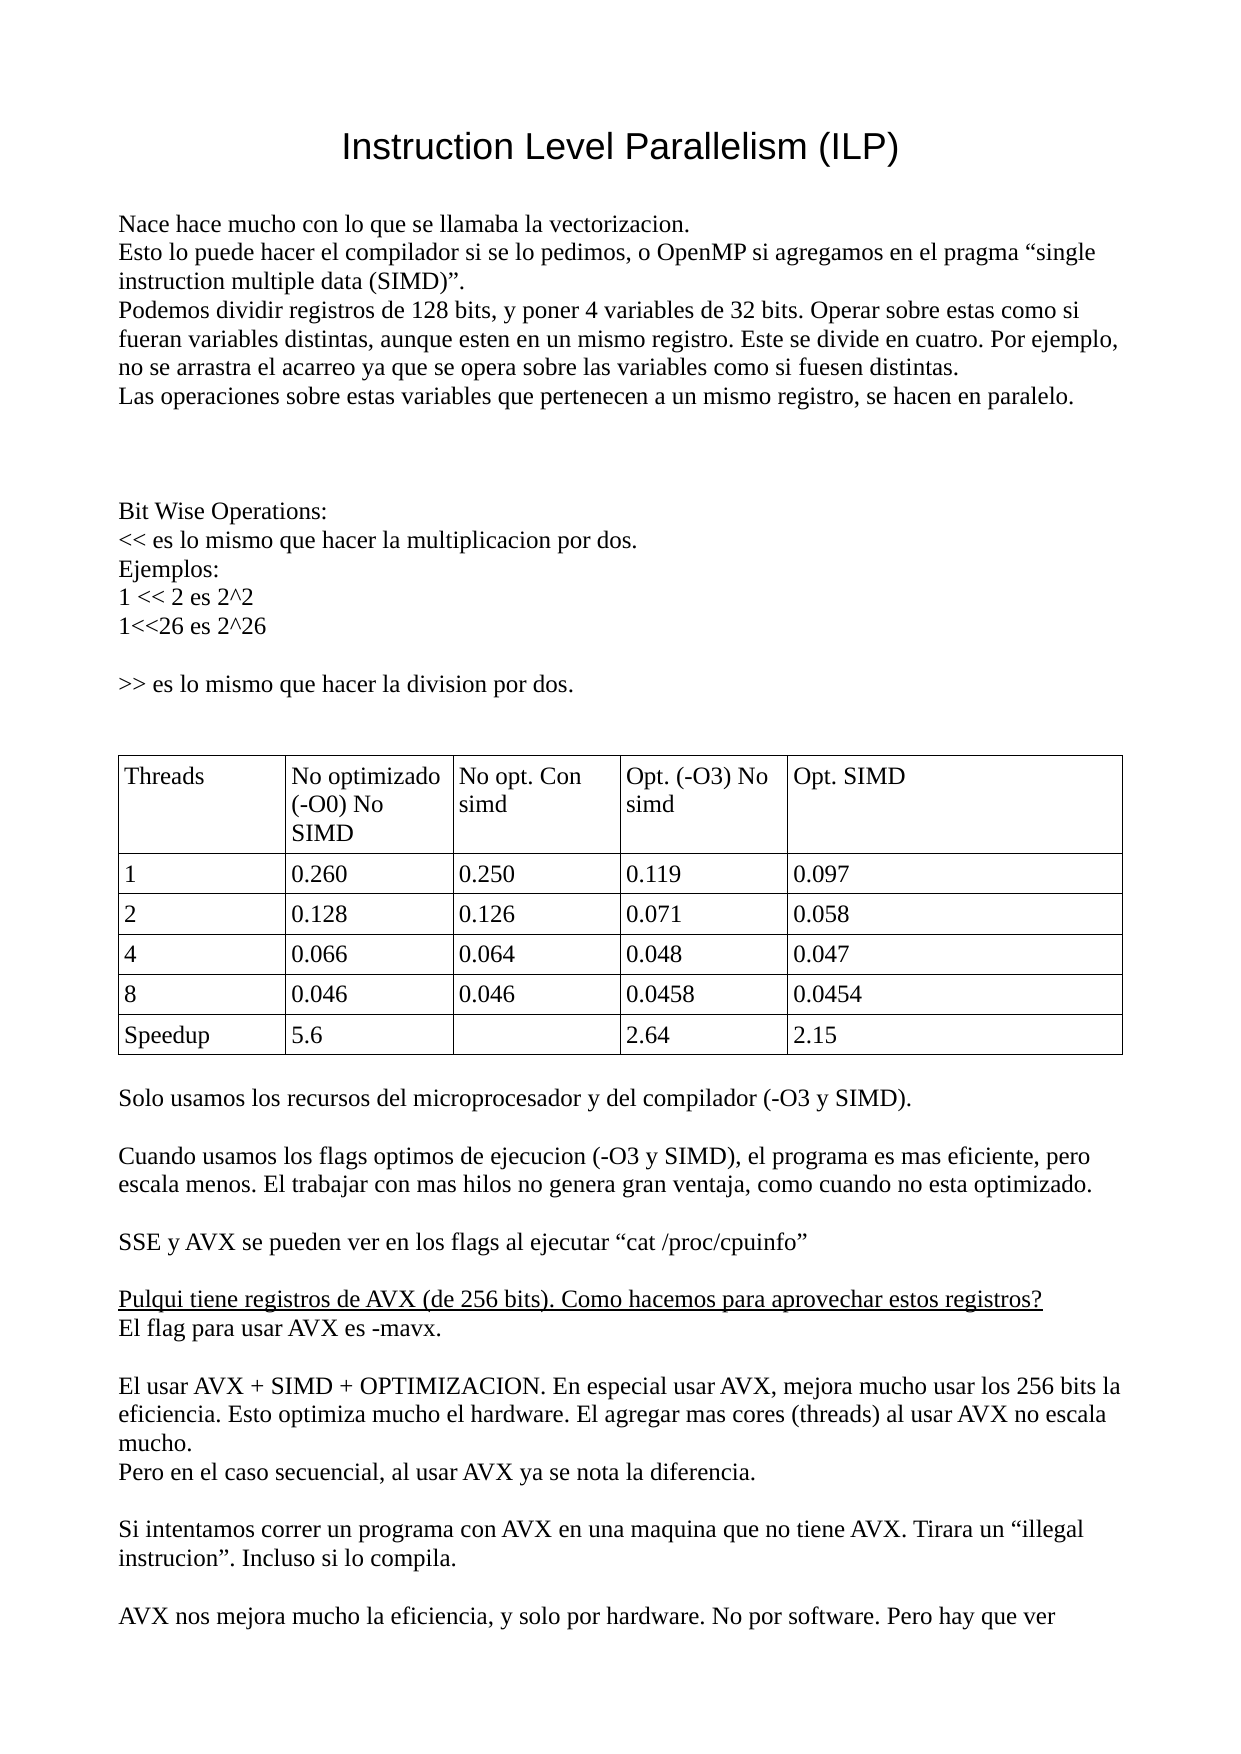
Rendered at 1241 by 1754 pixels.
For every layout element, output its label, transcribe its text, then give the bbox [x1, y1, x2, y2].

text Bit Wise Operations: [118, 496, 1122, 525]
table_cell [454, 1015, 620, 1054]
text Solo usamos los recursos del microprocesador y del compilador (-O3 y SIMD). [118, 1083, 1122, 1112]
text Pulqui tiene registros de AVX (de 256 bits). Como hacemos para aprovechar estos registros? [118, 1284, 1122, 1313]
text << es lo mismo que hacer la multiplicacion por dos. [118, 525, 1122, 554]
table_cell 0.066 [286, 935, 453, 974]
table_header Opt. SIMD [788, 756, 1122, 853]
table_header No optimizado (-O0) No SIMD [286, 756, 453, 853]
table_cell 2.64 [621, 1015, 787, 1054]
table_cell 8 [119, 975, 285, 1014]
subtitle Instruction Level Parallelism (ILP) [118, 124, 1122, 167]
table_cell 5.6 [286, 1015, 453, 1054]
table_cell 0.046 [286, 975, 453, 1014]
text Cuando usamos los flags optimos de ejecucion (-O3 y SIMD), el programa es mas eficiente, pero escala menos. El trabajar con mas hilos no genera gran ventaja, como cuando no esta optimizado. [118, 1141, 1122, 1198]
table_cell 0.128 [286, 894, 453, 933]
table_cell 0.097 [788, 854, 1122, 893]
table_cell 4 [119, 935, 285, 974]
table_cell 0.126 [454, 894, 620, 933]
table_header Threads [119, 756, 285, 853]
text AVX nos mejora mucho la eficiencia, y solo por hardware. No por software. Pero hay que ver [118, 1601, 1122, 1629]
table_cell Speedup [119, 1015, 285, 1054]
table_header Opt. (-O3) No simd [621, 756, 787, 853]
text El flag para usar AVX es -mavx. [118, 1313, 1122, 1342]
text Si intentamos correr un programa con AVX en una maquina que no tiene AVX. Tirara un “illegal instrucion”. Incluso si lo compila. [118, 1514, 1122, 1572]
table_header No opt. Con simd [454, 756, 620, 853]
table_cell 0.0458 [621, 975, 787, 1014]
text Pero en el caso secuencial, al usar AVX ya se nota la diferencia. [118, 1457, 1122, 1486]
text SSE y AVX se pueden ver en los flags al ejecutar “cat /proc/cpuinfo” [118, 1227, 1122, 1256]
table_cell 0.250 [454, 854, 620, 893]
text Podemos dividir registros de 128 bits, y poner 4 variables de 32 bits. Operar sobre estas como si fueran variables distintas, aunque esten en un mismo registro. Este se divide en cuatro. Por ejemplo, no se arrastra el acarreo ya que se opera sobre las variables como si fuesen distintas. [118, 295, 1122, 381]
text 1 << 2 es 2^2 [118, 582, 1122, 611]
table_cell 0.064 [454, 935, 620, 974]
text >> es lo mismo que hacer la division por dos. [118, 669, 1122, 697]
text 1<<26 es 2^26 [118, 611, 1122, 640]
table_cell 0.048 [621, 935, 787, 974]
text Ejemplos: [118, 554, 1122, 582]
table_cell 0.071 [621, 894, 787, 933]
text Nace hace mucho con lo que se llamaba la vectorizacion. [118, 209, 1122, 237]
table_cell 2.15 [788, 1015, 1122, 1054]
table_cell 0.046 [454, 975, 620, 1014]
text El usar AVX + SIMD + OPTIMIZACION. En especial usar AVX, mejora mucho usar los 256 bits la eficiencia. Esto optimiza mucho el hardware. El agregar mas cores (threads) al usar AVX no escala mucho. [118, 1371, 1122, 1457]
table_cell 2 [119, 894, 285, 933]
table_cell 0.047 [788, 935, 1122, 974]
text Las operaciones sobre estas variables que pertenecen a un mismo registro, se hacen en paralelo. [118, 381, 1122, 410]
table_cell 0.058 [788, 894, 1122, 933]
table_cell 0.0454 [788, 975, 1122, 1014]
table_cell 0.260 [286, 854, 453, 893]
text Esto lo puede hacer el compilador si se lo pedimos, o OpenMP si agregamos en el pragma “single instruction multiple data (SIMD)”. [118, 237, 1122, 295]
table_cell 1 [119, 854, 285, 893]
table_cell 0.119 [621, 854, 787, 893]
